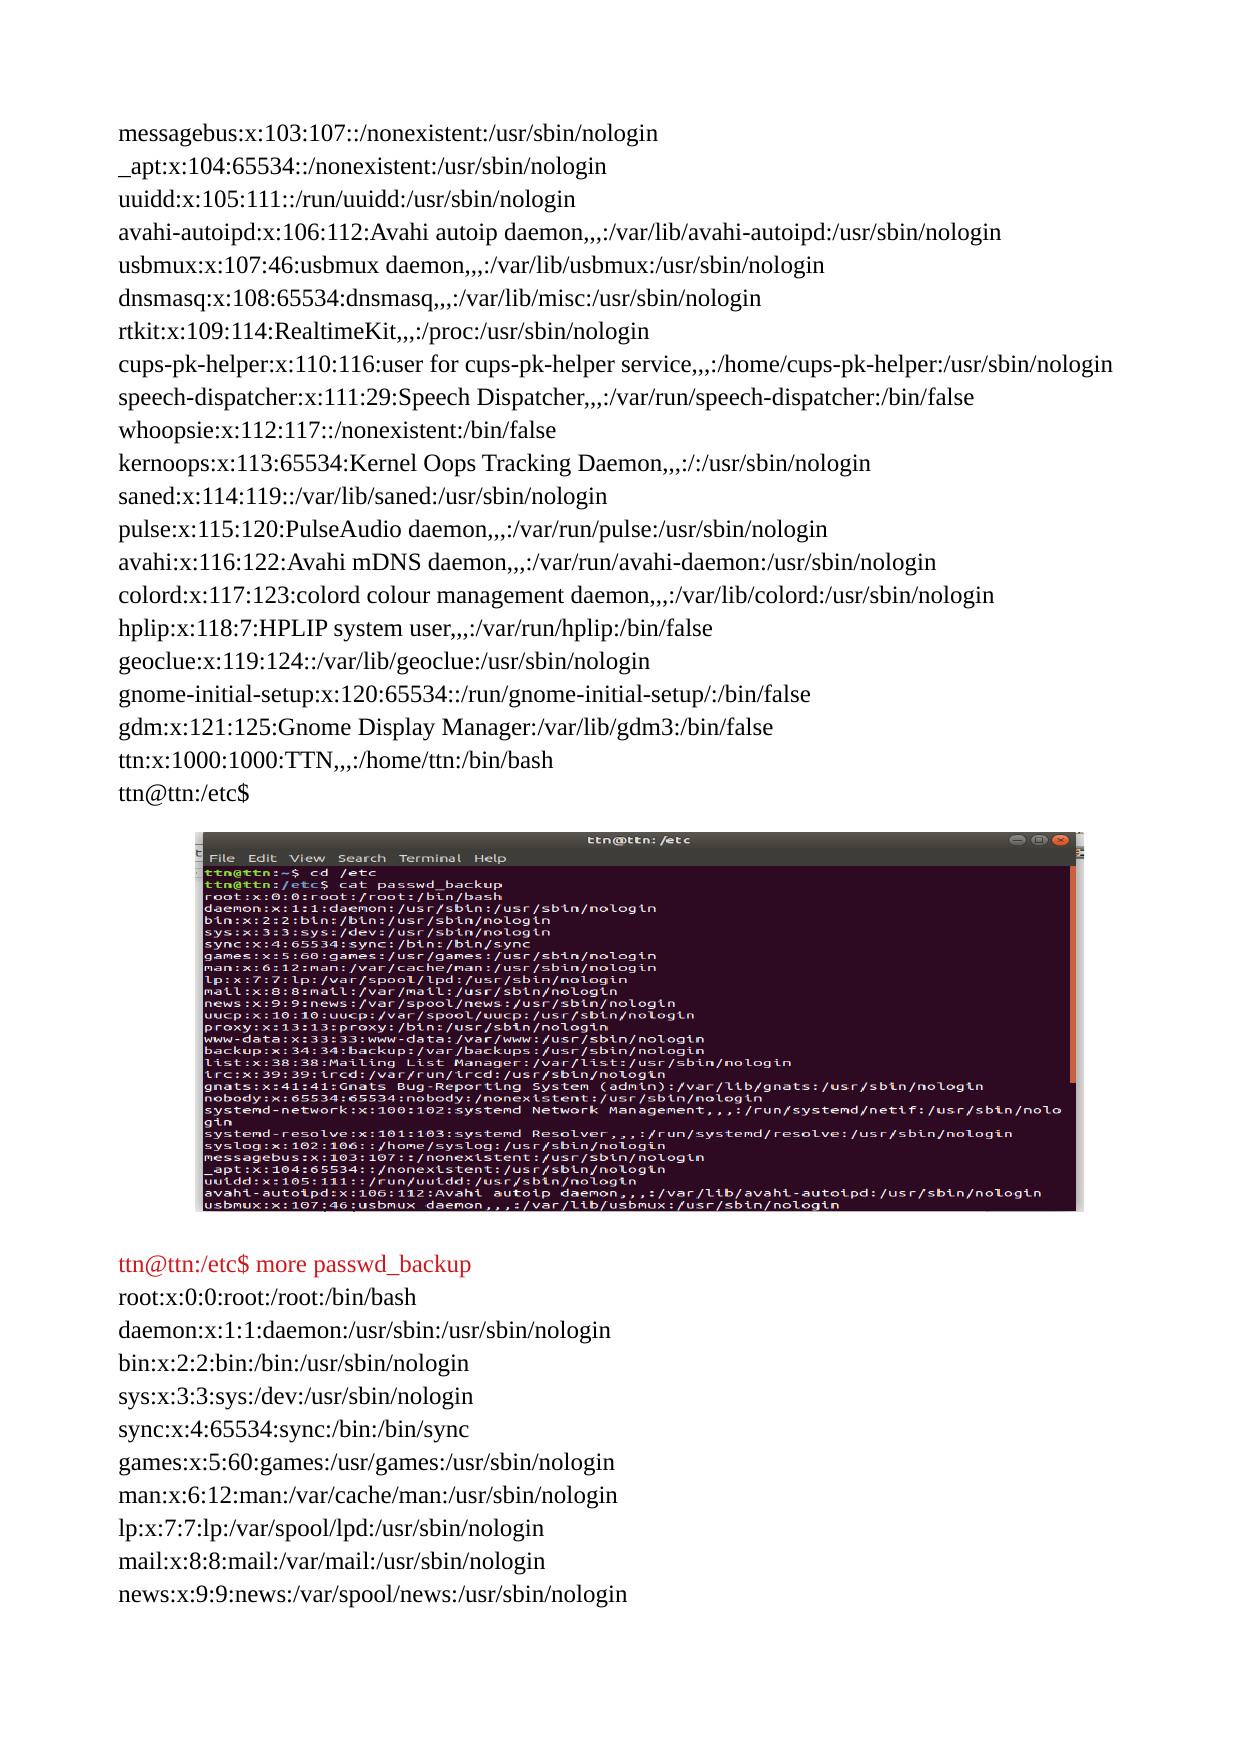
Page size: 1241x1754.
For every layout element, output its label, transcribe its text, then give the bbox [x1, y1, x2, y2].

text pulse:x:115:120:PulseAudio daemon,,,:/var/run/pulse:/usr/sbin/nologin [118, 514, 1122, 543]
text root:x:0:0:root:/root:/bin/bash [118, 1282, 1122, 1310]
text daemon:x:1:1:daemon:/usr/sbin:/usr/sbin/nologin [118, 1315, 1122, 1343]
text news:x:9:9:news:/var/spool/news:/usr/sbin/nologin [118, 1579, 1122, 1608]
text geoclue:x:119:124::/var/lib/geoclue:/usr/sbin/nologin [118, 646, 1122, 675]
text whoopsie:x:112:117::/nonexistent:/bin/false [118, 415, 1122, 444]
text gnome-initial-setup:x:120:65534::/run/gnome-initial-setup/:/bin/false [118, 679, 1122, 708]
text saned:x:114:119::/var/lib/saned:/usr/sbin/nologin [118, 481, 1122, 510]
text dnsmasq:x:108:65534:dnsmasq,,,:/var/lib/misc:/usr/sbin/nologin [118, 283, 1122, 312]
text kernoops:x:113:65534:Kernel Oops Tracking Daemon,,,:/:/usr/sbin/nologin [118, 448, 1122, 477]
text avahi-autoipd:x:106:112:Avahi autoip daemon,,,:/var/lib/avahi-autoipd:/usr/sbin/nologin [118, 217, 1122, 246]
text uuidd:x:105:111::/run/uuidd:/usr/sbin/nologin [118, 184, 1122, 213]
picture [195, 832, 1085, 1212]
text usbmux:x:107:46:usbmux daemon,,,:/var/lib/usbmux:/usr/sbin/nologin [118, 250, 1122, 279]
text colord:x:117:123:colord colour management daemon,,,:/var/lib/colord:/usr/sbin/nologin [118, 580, 1122, 609]
text lp:x:7:7:lp:/var/spool/lpd:/usr/sbin/nologin [118, 1513, 1122, 1542]
text ttn@ttn:/etc$ [118, 778, 1122, 807]
text gdm:x:121:125:Gnome Display Manager:/var/lib/gdm3:/bin/false [118, 712, 1122, 741]
text rtkit:x:109:114:RealtimeKit,,,:/proc:/usr/sbin/nologin [118, 316, 1122, 345]
text cups-pk-helper:x:110:116:user for cups-pk-helper service,,,:/home/cups-pk-helper:/usr/sbin/nologin [118, 349, 1122, 378]
text ttn:x:1000:1000:TTN,,,:/home/ttn:/bin/bash [118, 746, 1122, 774]
text games:x:5:60:games:/usr/games:/usr/sbin/nologin [118, 1447, 1122, 1476]
text sync:x:4:65534:sync:/bin:/bin/sync [118, 1414, 1122, 1442]
text messagebus:x:103:107::/nonexistent:/usr/sbin/nologin [118, 118, 1122, 147]
text speech-dispatcher:x:111:29:Speech Dispatcher,,,:/var/run/speech-dispatcher:/bin/false [118, 382, 1122, 411]
text man:x:6:12:man:/var/cache/man:/usr/sbin/nologin [118, 1480, 1122, 1508]
text sys:x:3:3:sys:/dev:/usr/sbin/nologin [118, 1381, 1122, 1409]
text bin:x:2:2:bin:/bin:/usr/sbin/nologin [118, 1348, 1122, 1376]
text avahi:x:116:122:Avahi mDNS daemon,,,:/var/run/avahi-daemon:/usr/sbin/nologin [118, 547, 1122, 576]
text hplip:x:118:7:HPLIP system user,,,:/var/run/hplip:/bin/false [118, 613, 1122, 642]
text _apt:x:104:65534::/nonexistent:/usr/sbin/nologin [118, 151, 1122, 180]
text ttn@ttn:/etc$ more passwd_backup [118, 1249, 1122, 1277]
text mail:x:8:8:mail:/var/mail:/usr/sbin/nologin [118, 1546, 1122, 1574]
